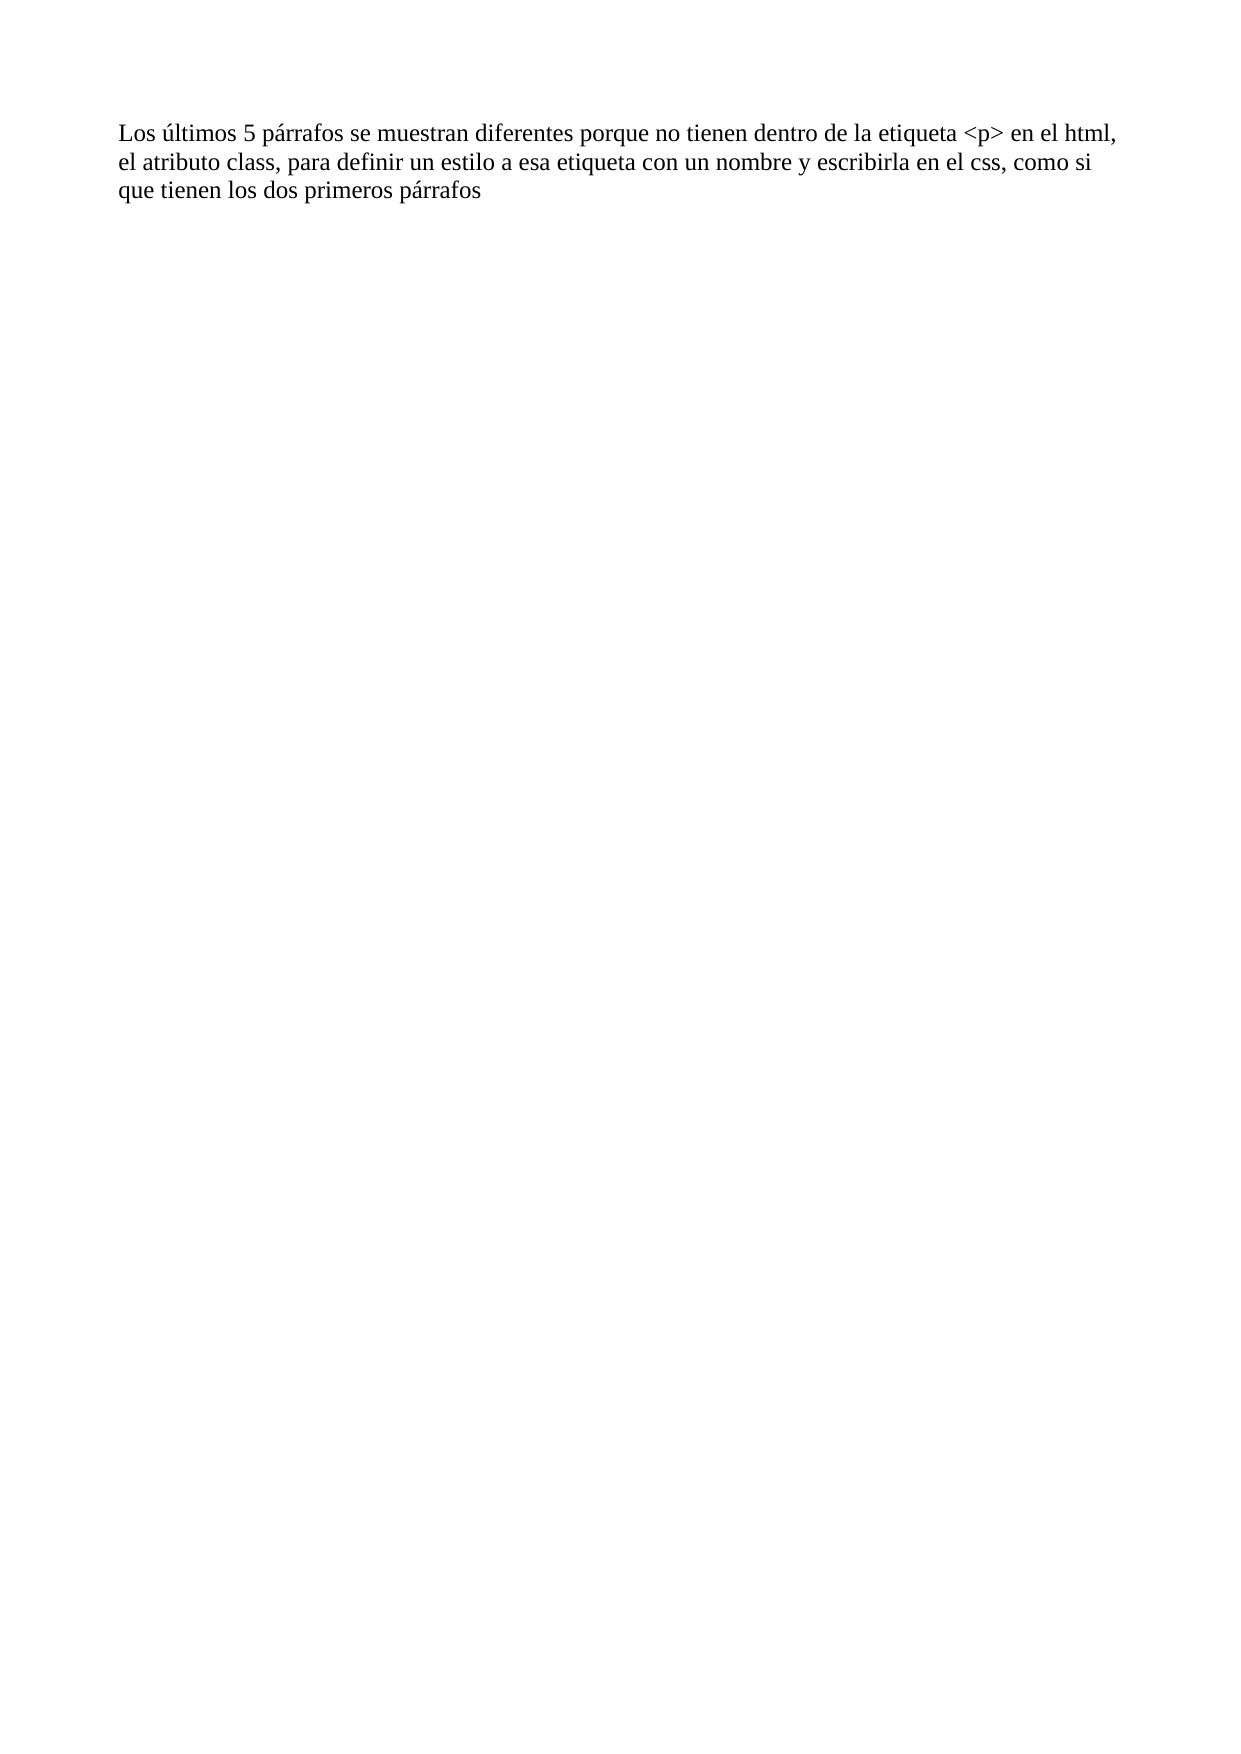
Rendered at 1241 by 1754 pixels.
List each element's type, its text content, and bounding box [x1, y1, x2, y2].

text Los últimos 5 párrafos se muestran diferentes porque no tienen dentro de la etiqueta <p> en el html, el atributo class, para definir un estilo a esa etiqueta con un nombre y escribirla en el css, como si que tienen los dos primeros párrafos [118, 118, 1122, 204]
